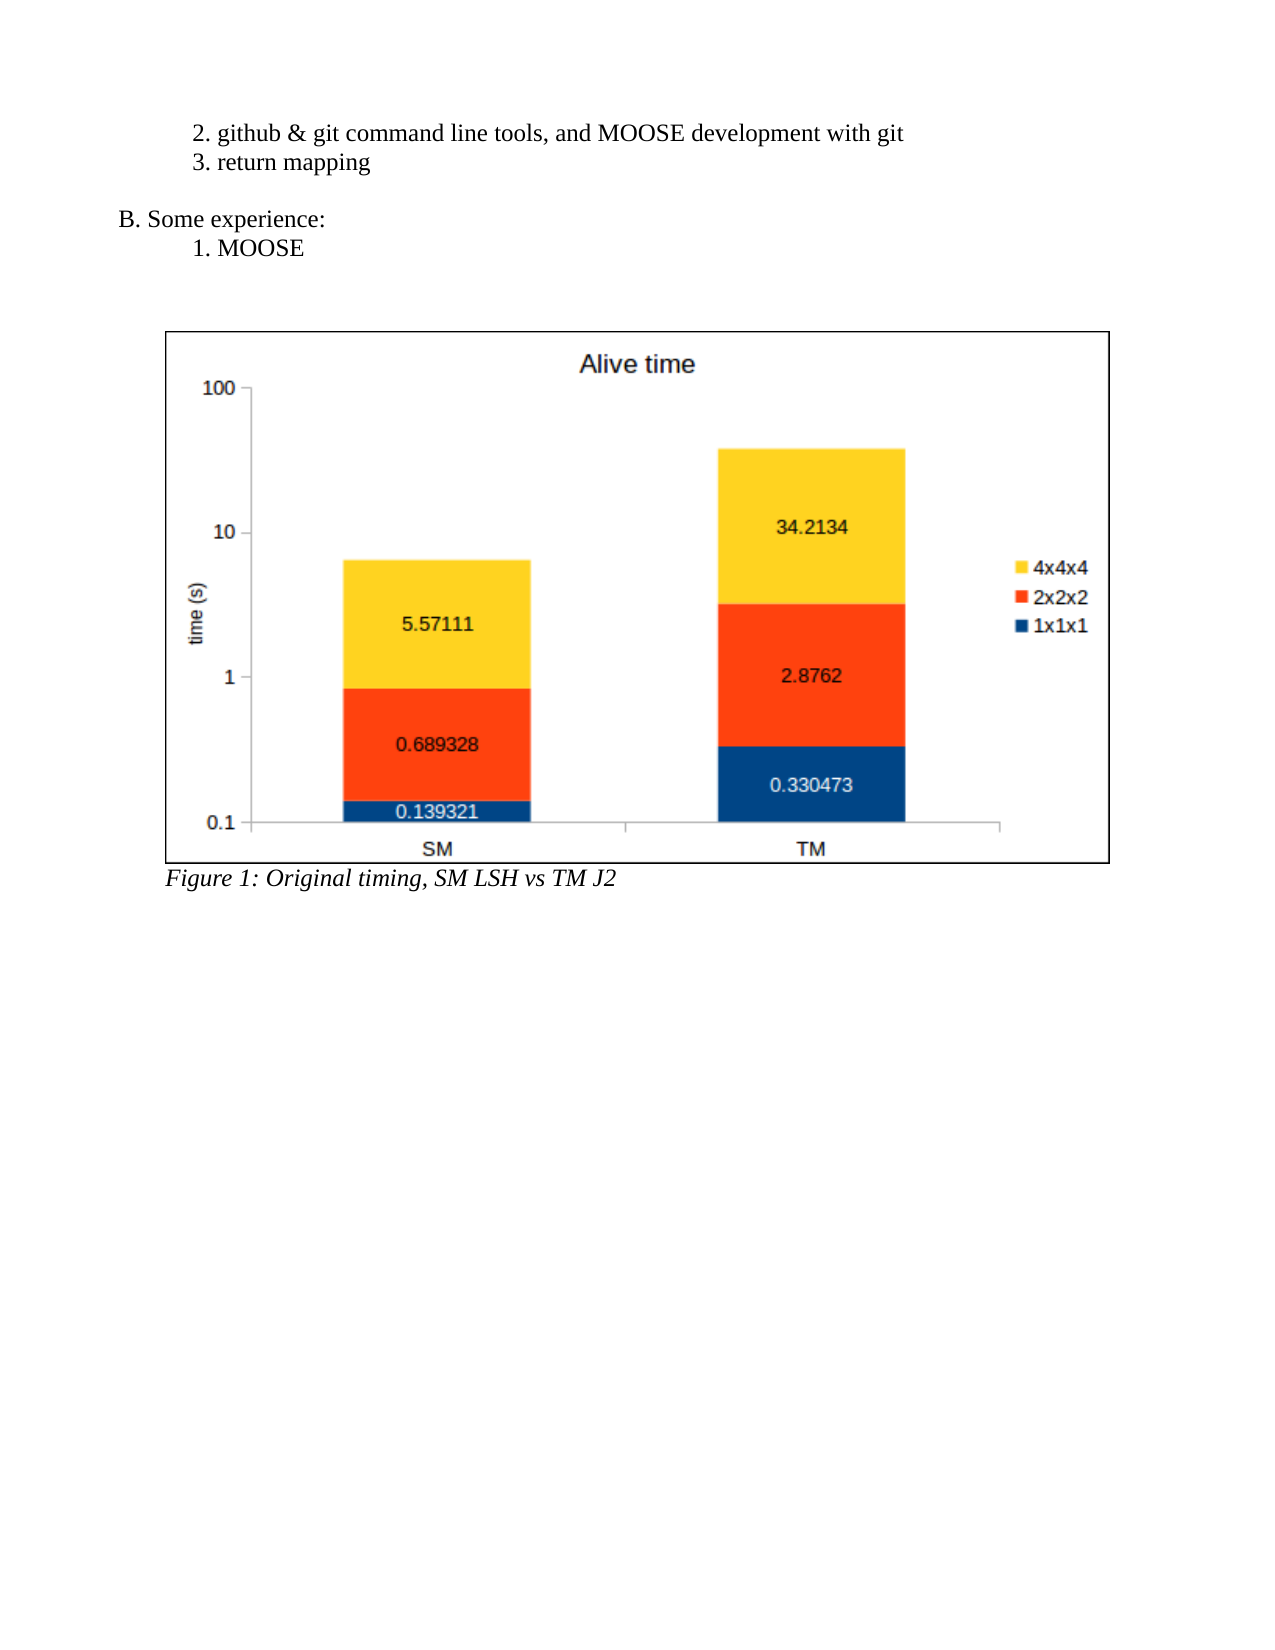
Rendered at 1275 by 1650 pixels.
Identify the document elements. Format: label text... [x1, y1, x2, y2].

text 2. github & git command line tools, and MOOSE development with git [118, 118, 1157, 147]
text 1. MOOSE [118, 233, 1157, 262]
text 3. return mapping [118, 147, 1157, 176]
text Figure 1: Original timing, SM LSH vs TM J2 [165, 864, 1110, 892]
picture [165, 331, 1110, 864]
text B. Some experience: [118, 204, 1157, 233]
